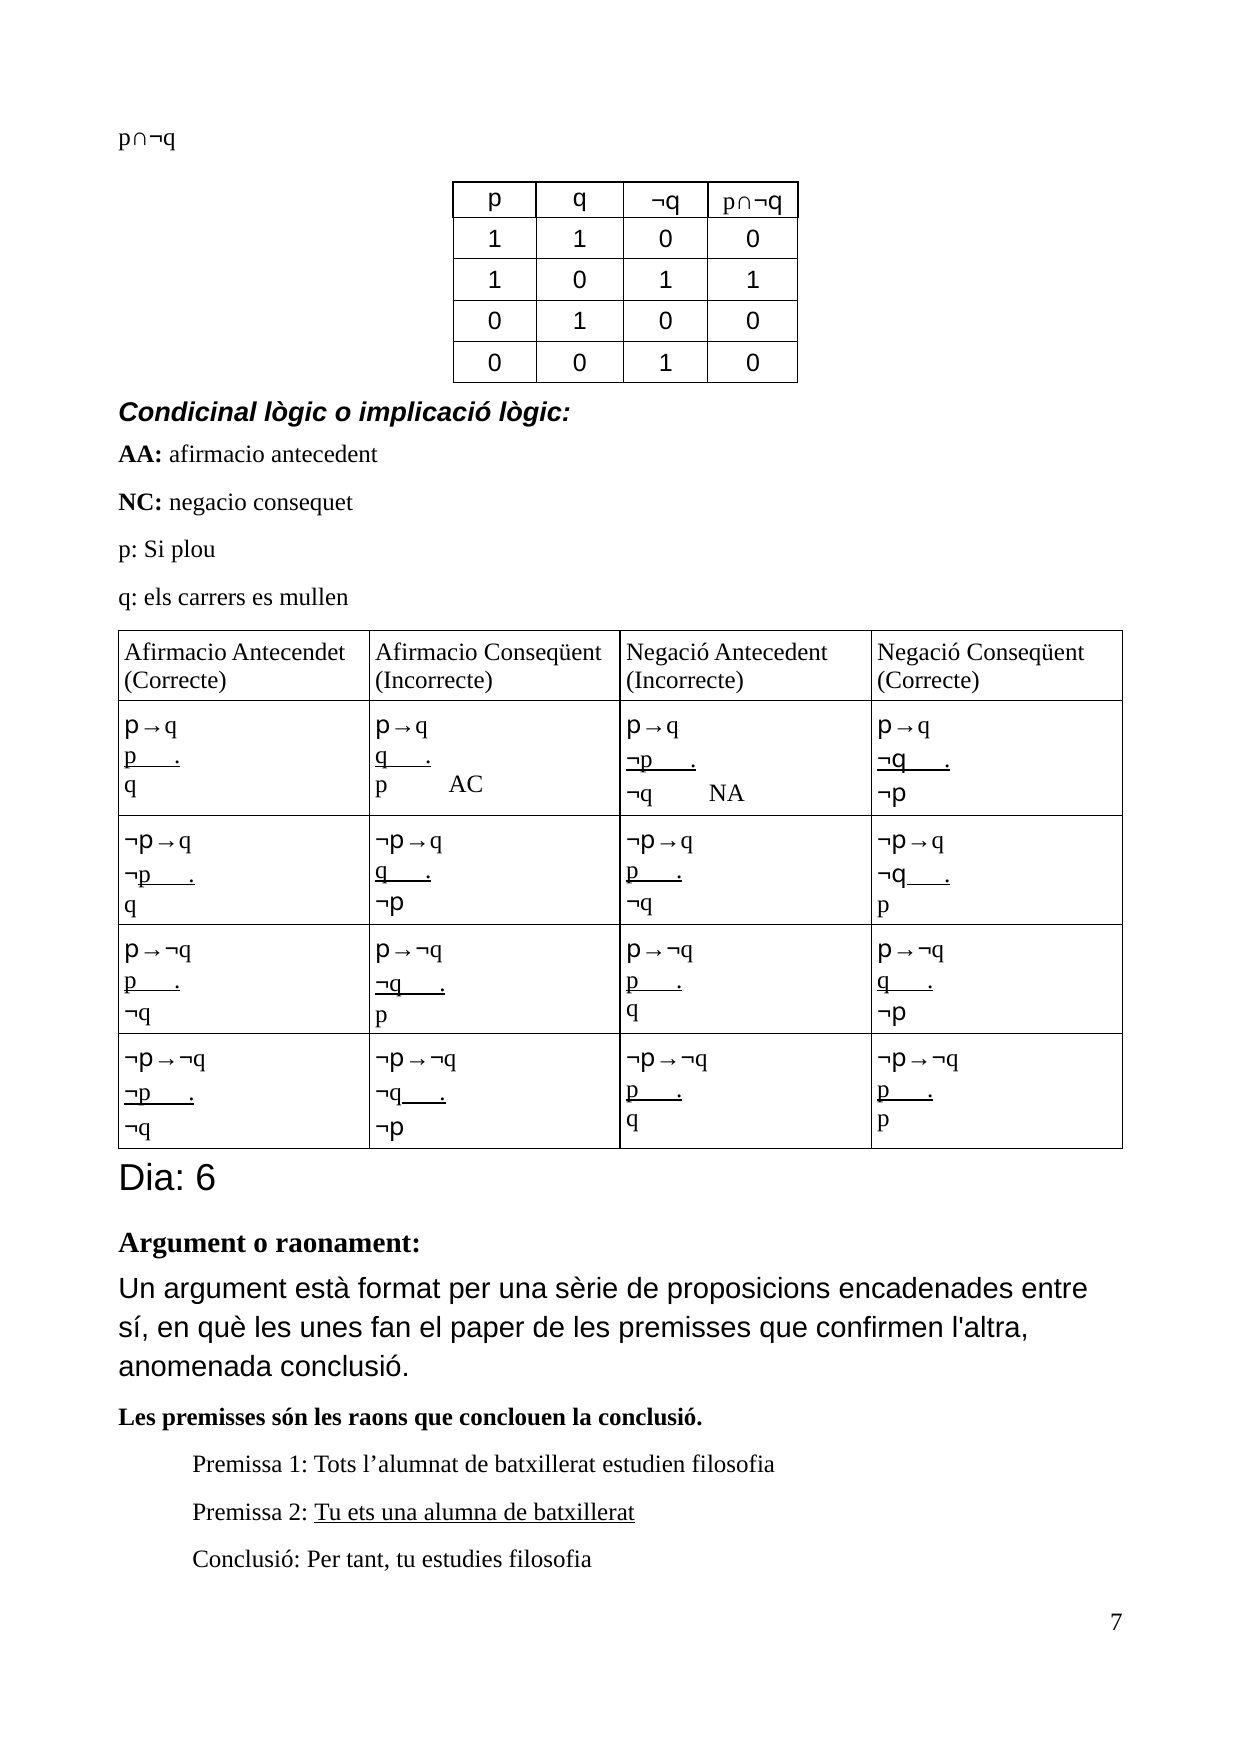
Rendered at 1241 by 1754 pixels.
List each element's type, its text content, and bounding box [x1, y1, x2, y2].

table_header p∩¬q [709, 183, 797, 217]
table_cell p→¬q p . ¬q [119, 925, 369, 1033]
table_cell 1 [708, 259, 797, 299]
text p: Si plou [118, 534, 1122, 563]
table_cell p→q ¬p . ¬q NA [621, 701, 871, 814]
table_header Negació Conseqüent (Correcte) [872, 631, 1122, 700]
table_cell 0 [537, 259, 623, 299]
table_cell ¬p→q ¬q . p [872, 816, 1122, 924]
text AA: afirmacio antecedent [118, 439, 1122, 468]
table_cell 1 [624, 259, 707, 299]
subtitle Argument o raonament: [118, 1225, 1122, 1259]
text NC: negacio consequet [118, 487, 1122, 516]
text Un argument està format per una sèrie de proposicions encadenades entre sí, en què les unes fan el paper de les premisses que confirmen l'altra, anomenada conclusió. [118, 1271, 1122, 1382]
table_cell ¬p→q ¬p . q [119, 816, 369, 924]
table_cell p→q p . q [119, 701, 369, 814]
table_header q [537, 183, 623, 217]
text Les premisses són les raons que conclouen la conclusió. [118, 1402, 1122, 1430]
text p∩¬q [118, 118, 1122, 152]
table_cell 0 [454, 342, 536, 382]
table_cell ¬p→¬q ¬p . ¬q [119, 1034, 369, 1148]
table_cell ¬p→q q . ¬p [370, 816, 619, 924]
table_header ¬q [624, 183, 707, 217]
table_cell ¬p→¬q p . q [621, 1034, 871, 1148]
subtitle Condicinal lògic o implicació lògic: [118, 396, 1122, 427]
text Premissa 1: Tots l’alumnat de batxillerat estudien filosofia [118, 1449, 1122, 1478]
table_cell ¬p→¬q ¬q . ¬p [370, 1034, 619, 1148]
table_header Afirmacio Conseqüent (Incorrecte) [370, 631, 619, 700]
table_cell 0 [708, 301, 797, 341]
table_cell 0 [708, 342, 797, 382]
table_header Negació Antecedent (Incorrecte) [621, 631, 871, 700]
table_cell p→q ¬q . ¬p [872, 701, 1122, 814]
text q: els carrers es mullen [118, 582, 1122, 611]
table_cell 1 [624, 342, 707, 382]
table_cell 1 [454, 259, 536, 299]
table_cell 0 [537, 342, 623, 382]
text Premissa 2: Tu ets una alumna de batxillerat [118, 1497, 1122, 1526]
table_cell 0 [708, 218, 797, 258]
table_cell 0 [624, 218, 707, 258]
table_cell 1 [454, 218, 536, 258]
text Conclusió: Per tant, tu estudies filosofia [118, 1544, 1122, 1573]
table_cell 0 [624, 301, 707, 341]
table_cell 0 [454, 301, 536, 341]
subtitle Dia: 6 [118, 1155, 1122, 1198]
table_header p [454, 183, 535, 217]
table_cell p→q q . p AC [370, 701, 619, 814]
table_cell ¬p→¬q p . p [872, 1034, 1122, 1148]
table_cell p→¬q p . q [621, 925, 871, 1033]
table_cell ¬p→q p . ¬q [621, 816, 871, 924]
table_header Afirmacio Antecendet (Correcte) [119, 631, 369, 700]
table_cell 1 [537, 218, 623, 258]
table_cell 1 [537, 301, 623, 341]
table_cell p→¬q ¬q . p [370, 925, 619, 1033]
table_cell p→¬q q . ¬p [872, 925, 1122, 1033]
